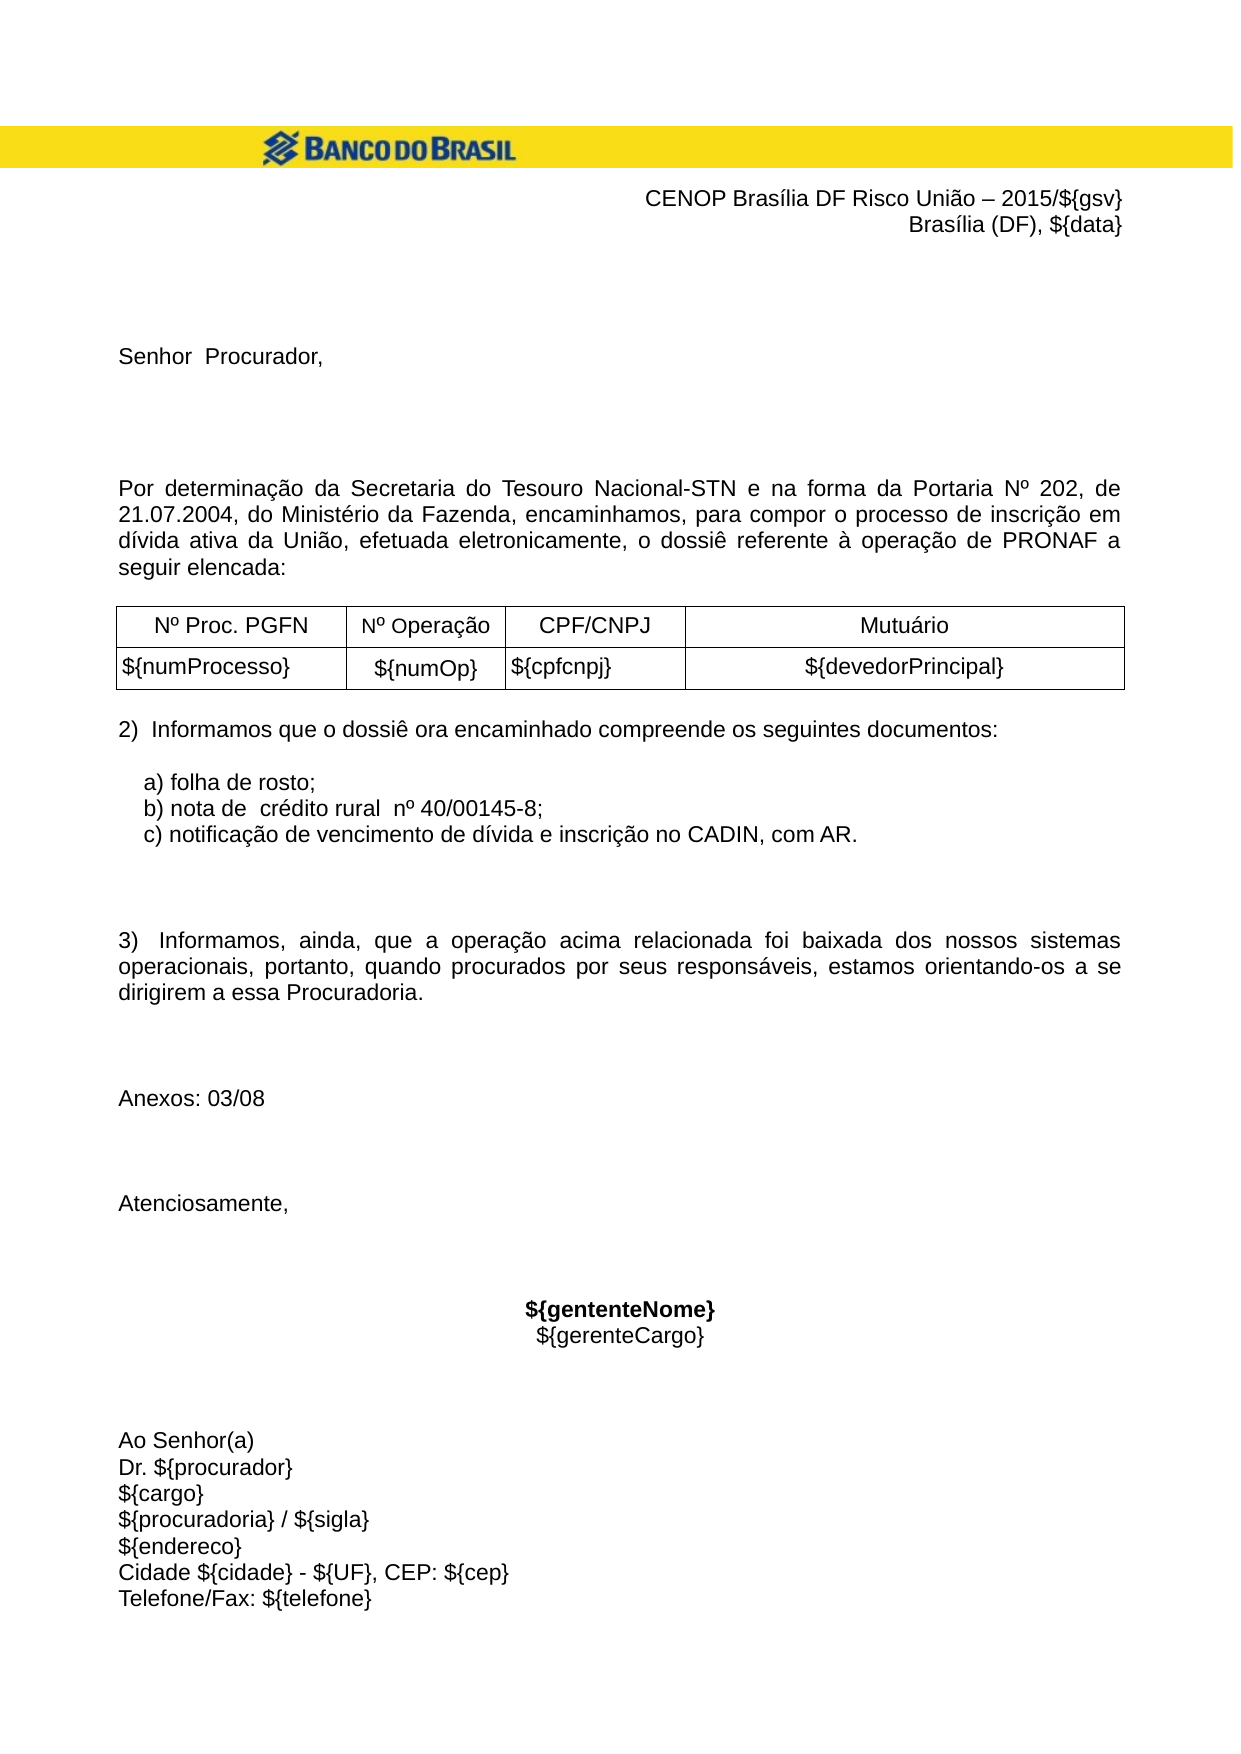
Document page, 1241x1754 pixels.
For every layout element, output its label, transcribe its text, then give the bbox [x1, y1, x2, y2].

text Ao Senhor(a) [118, 1427, 1122, 1454]
text ${cargo} [118, 1480, 1122, 1506]
text b) nota de crédito rural nº 40/00145-8; [118, 795, 1122, 821]
text 3) Informamos, ainda, que a operação acima relacionada foi baixada dos nossos sistemas operacionais, portanto, quando procurados por seus responsáveis, estamos orientando-os a se dirigirem a essa Procuradoria. [118, 927, 1122, 1006]
text a) folha de rosto; [118, 768, 1122, 795]
table_header CPF/CNPJ [506, 607, 685, 647]
text ${gententeNome} [118, 1296, 1122, 1322]
text c) notificação de vencimento de dívida e inscrição no CADIN, com AR. [118, 821, 1122, 847]
text 2) Informamos que o dossiê ora encaminhado compreende os seguintes documentos: [118, 716, 1122, 742]
text ${gerenteCargo} [118, 1322, 1122, 1348]
text ${endereco} [118, 1533, 1122, 1559]
text Telefone/Fax: ${telefone} [118, 1585, 1122, 1612]
table_cell ${cpfcnpj} [506, 648, 685, 689]
text Brasília (DF), ${data} [118, 211, 1122, 237]
table_cell ${numOp} [347, 648, 505, 689]
table_cell ${numProcesso} [117, 648, 346, 689]
text Atenciosamente, [118, 1190, 1122, 1216]
text Senhor Procurador, [118, 343, 1122, 369]
text CENOP Brasília DF Risco União – 2015/${gsv} [118, 185, 1122, 211]
table_header Nº Operação [347, 607, 505, 647]
text ${procuradoria} / ${sigla} [118, 1506, 1122, 1533]
text Cidade ${cidade} - ${UF}, CEP: ${cep} [118, 1559, 1122, 1585]
picture [0, 126, 1233, 168]
table_header Mutuário [686, 607, 1124, 647]
text Por determinação da Secretaria do Tesouro Nacional-STN e na forma da Portaria Nº 202, de 21.07.2004, do Ministério da Fazenda, encaminhamos, para compor o processo de inscrição em dívida ativa da União, efetuada eletronicamente, o dossiê referente à operação de PRONAF a seguir elencada: [118, 475, 1122, 580]
text Dr. ${procurador} [118, 1454, 1122, 1480]
table_header Nº Proc. PGFN [117, 607, 346, 647]
text Anexos: 03/08 [118, 1085, 1122, 1111]
table_cell ${devedorPrincipal} [686, 648, 1124, 689]
